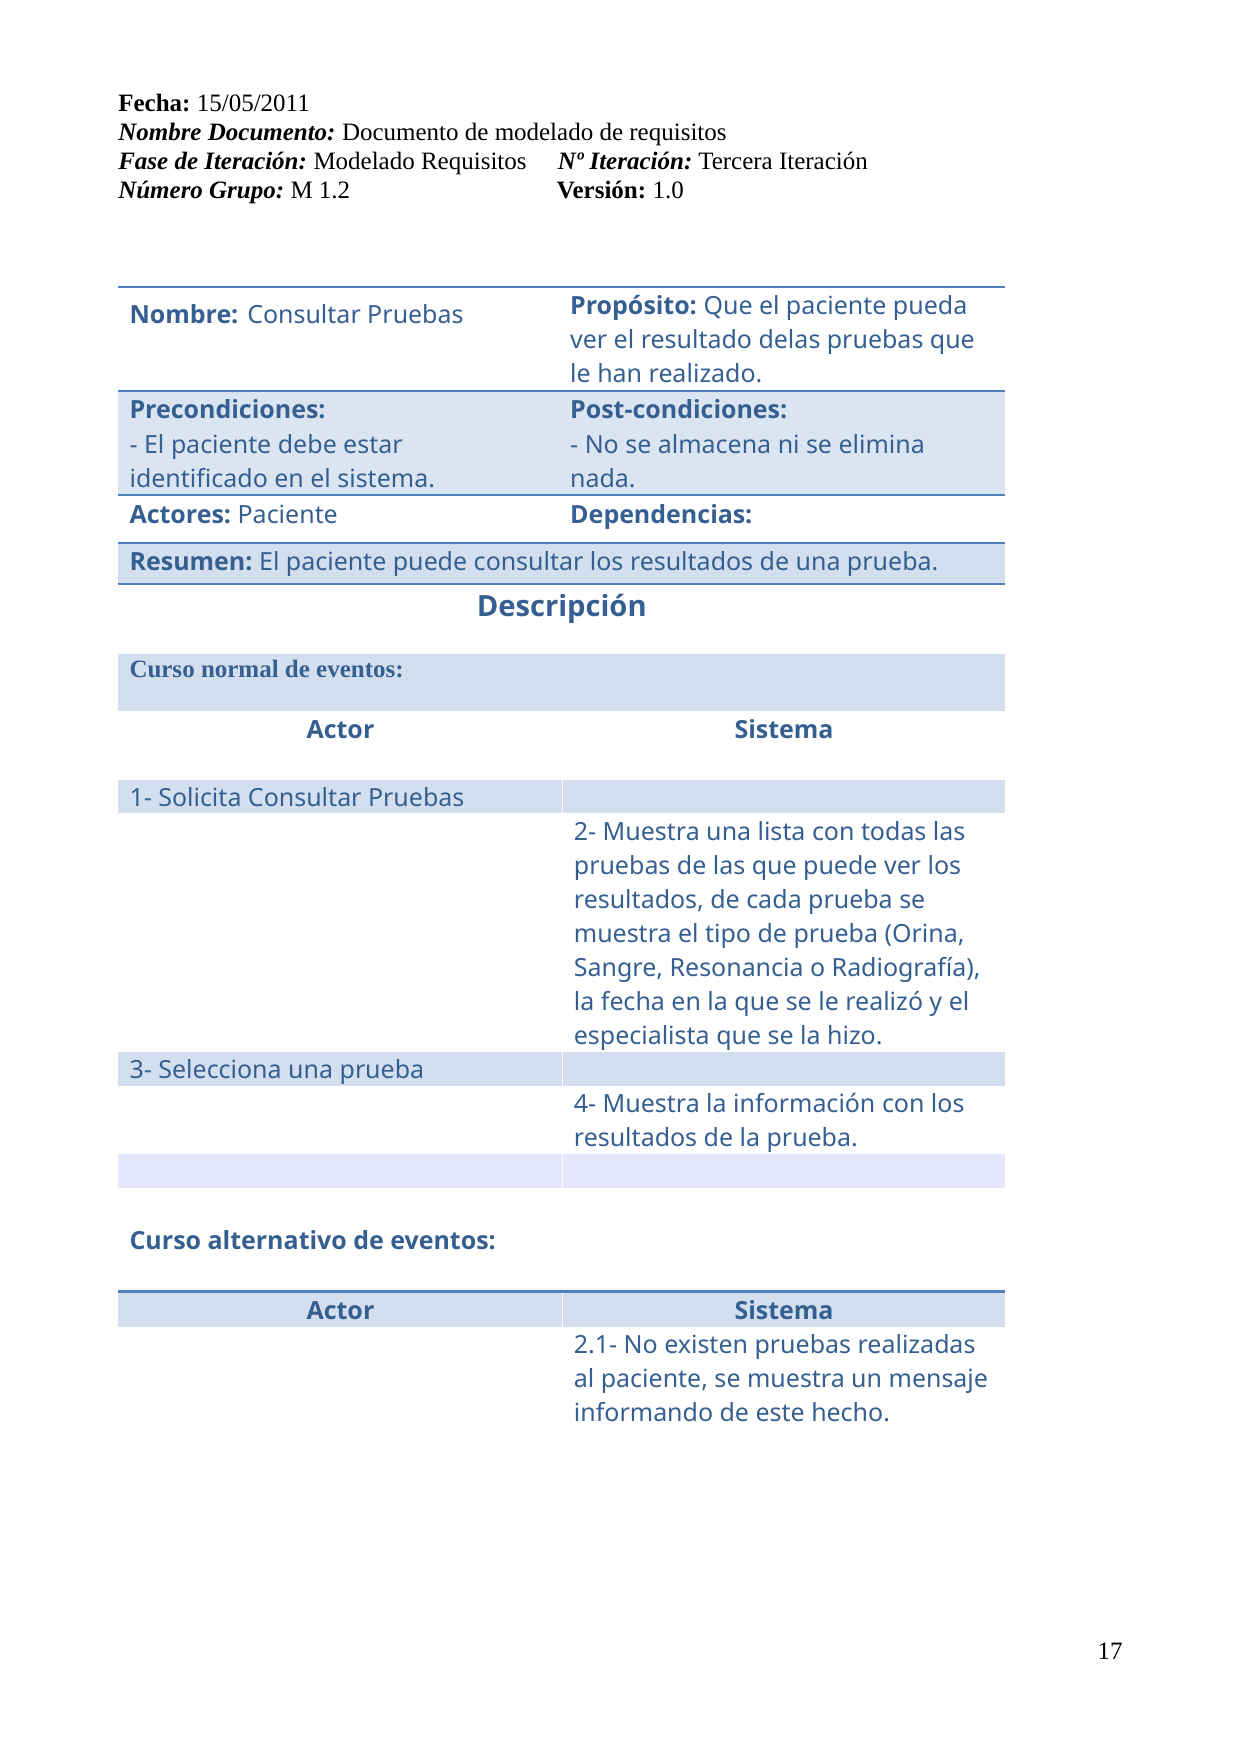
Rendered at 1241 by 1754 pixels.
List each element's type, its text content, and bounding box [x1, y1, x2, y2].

table_cell [118, 814, 562, 1052]
table_cell [118, 1188, 562, 1222]
table_cell Sistema [563, 711, 1005, 779]
table_cell [118, 1154, 562, 1188]
table_cell 4- Muestra la información con los resultados de la prueba. [563, 1086, 1005, 1154]
table_cell [118, 1327, 562, 1429]
table_cell Sistema [563, 1293, 1005, 1327]
table_cell 2.1- No existen pruebas realizadas al paciente, se muestra un mensaje informando de este hecho. [563, 1327, 1005, 1429]
table_cell Actor [118, 1293, 562, 1327]
table_cell [118, 1086, 562, 1154]
table_cell Descripción [118, 585, 1005, 625]
table_header Nombre: Consultar Pruebas [118, 288, 559, 390]
table_cell Post-condiciones: - No se almacena ni se elimina nada. [559, 392, 1005, 494]
table_cell [563, 780, 1005, 813]
table_cell Curso alternativo de eventos: [118, 1222, 1005, 1290]
table_header Propósito: Que el paciente pueda ver el resultado delas pruebas que le han realizado. [559, 288, 1005, 390]
table_header Curso normal de eventos: [118, 654, 1005, 711]
table_cell 2- Muestra una lista con todas las pruebas de las que puede ver los resultados, de cada prueba se muestra el tipo de prueba (Orina, Sangre, Resonancia o Radiografía), la fecha en la que se le realizó y el especialista que se la hizo. [563, 814, 1005, 1052]
table_cell Actores: Paciente [118, 496, 559, 542]
table_cell Precondiciones: - El paciente debe estar identificado en el sistema. [118, 392, 559, 494]
table_cell Resumen: El paciente puede consultar los resultados de una prueba. [118, 544, 1005, 583]
table_cell 1- Solicita Consultar Pruebas [118, 780, 562, 813]
table_cell 3- Selecciona una prueba [118, 1052, 562, 1086]
table_cell [563, 1154, 1005, 1188]
table_cell [563, 1052, 1005, 1086]
table_cell [563, 1188, 1005, 1222]
table_cell Dependencias: [559, 496, 1005, 542]
table_cell Actor [118, 711, 562, 779]
